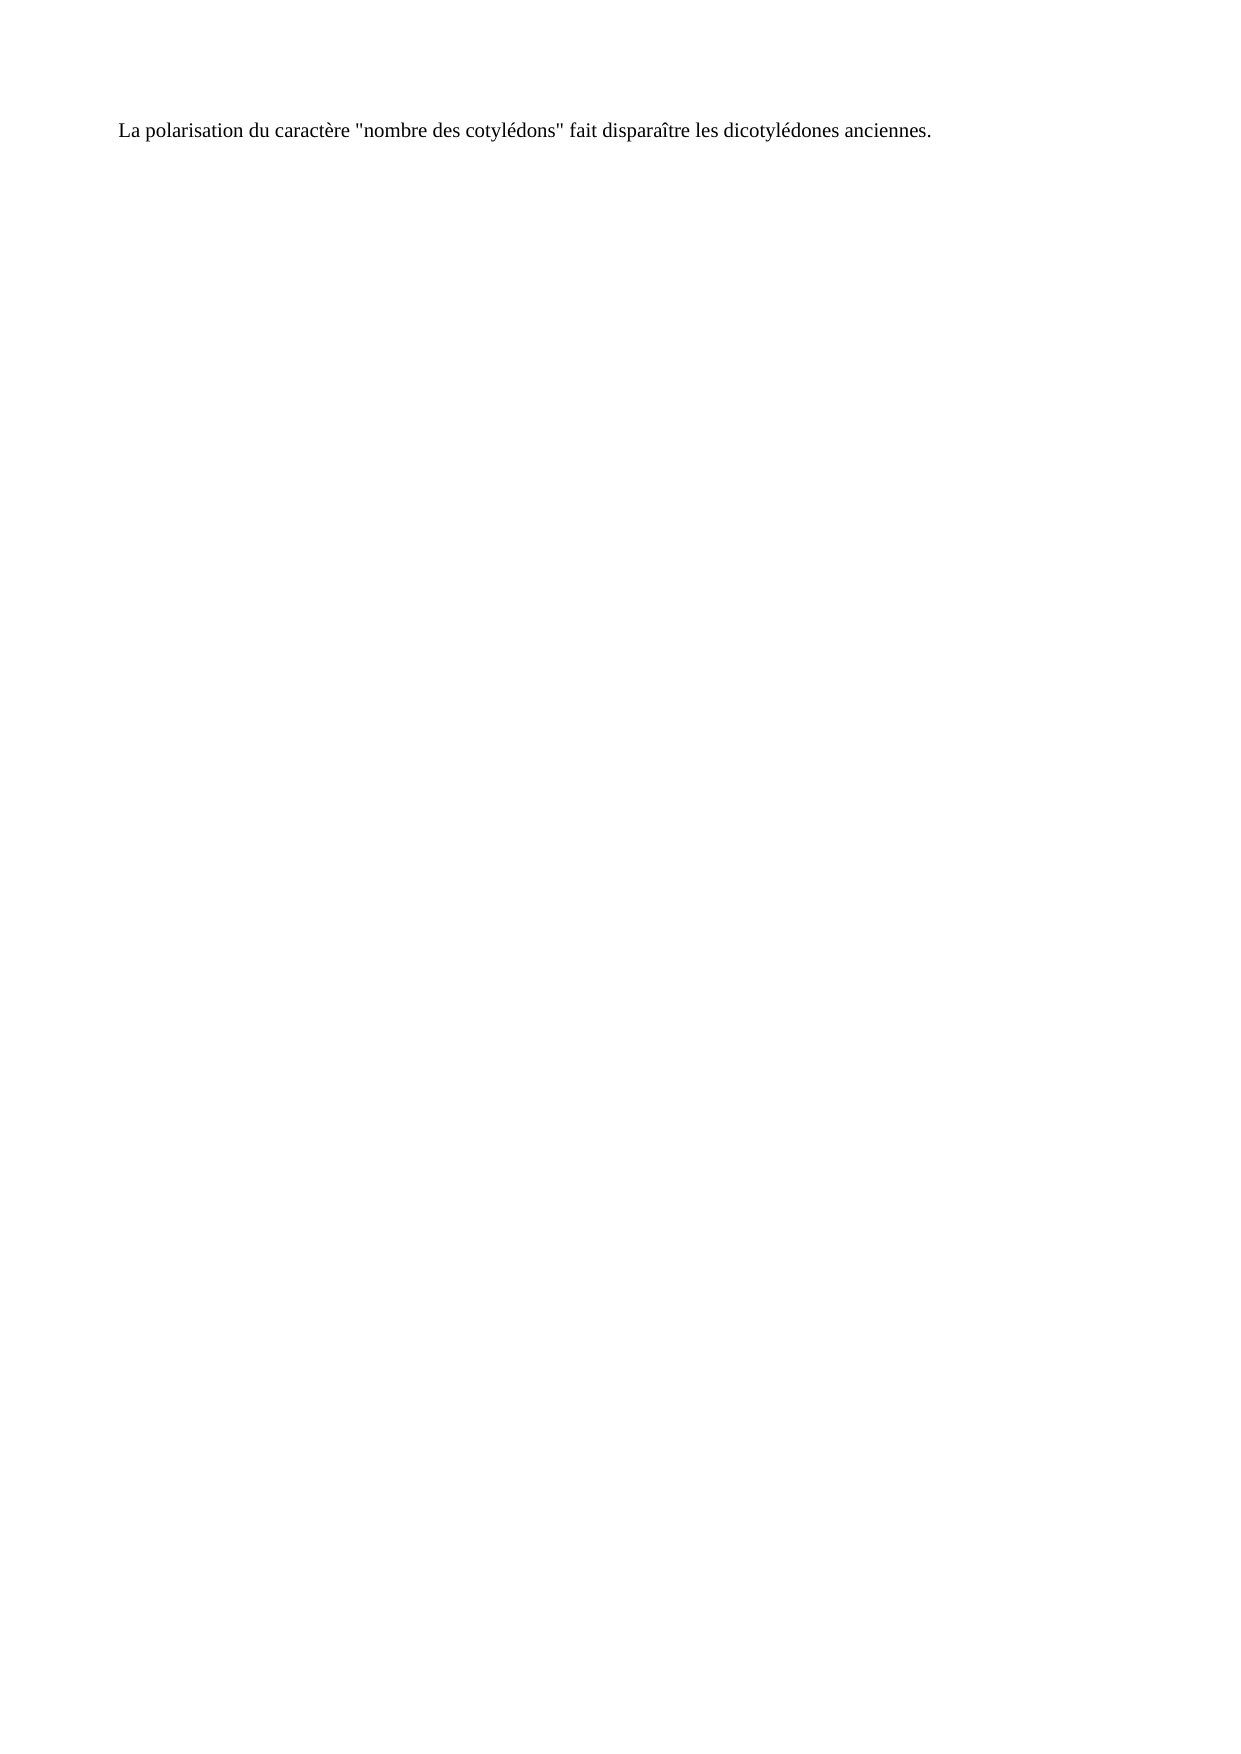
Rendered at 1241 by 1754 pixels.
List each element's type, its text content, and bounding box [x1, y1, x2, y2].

text La polarisation du caractère "nombre des cotylédons" fait disparaître les dicotylédones anciennes. [118, 118, 1122, 142]
